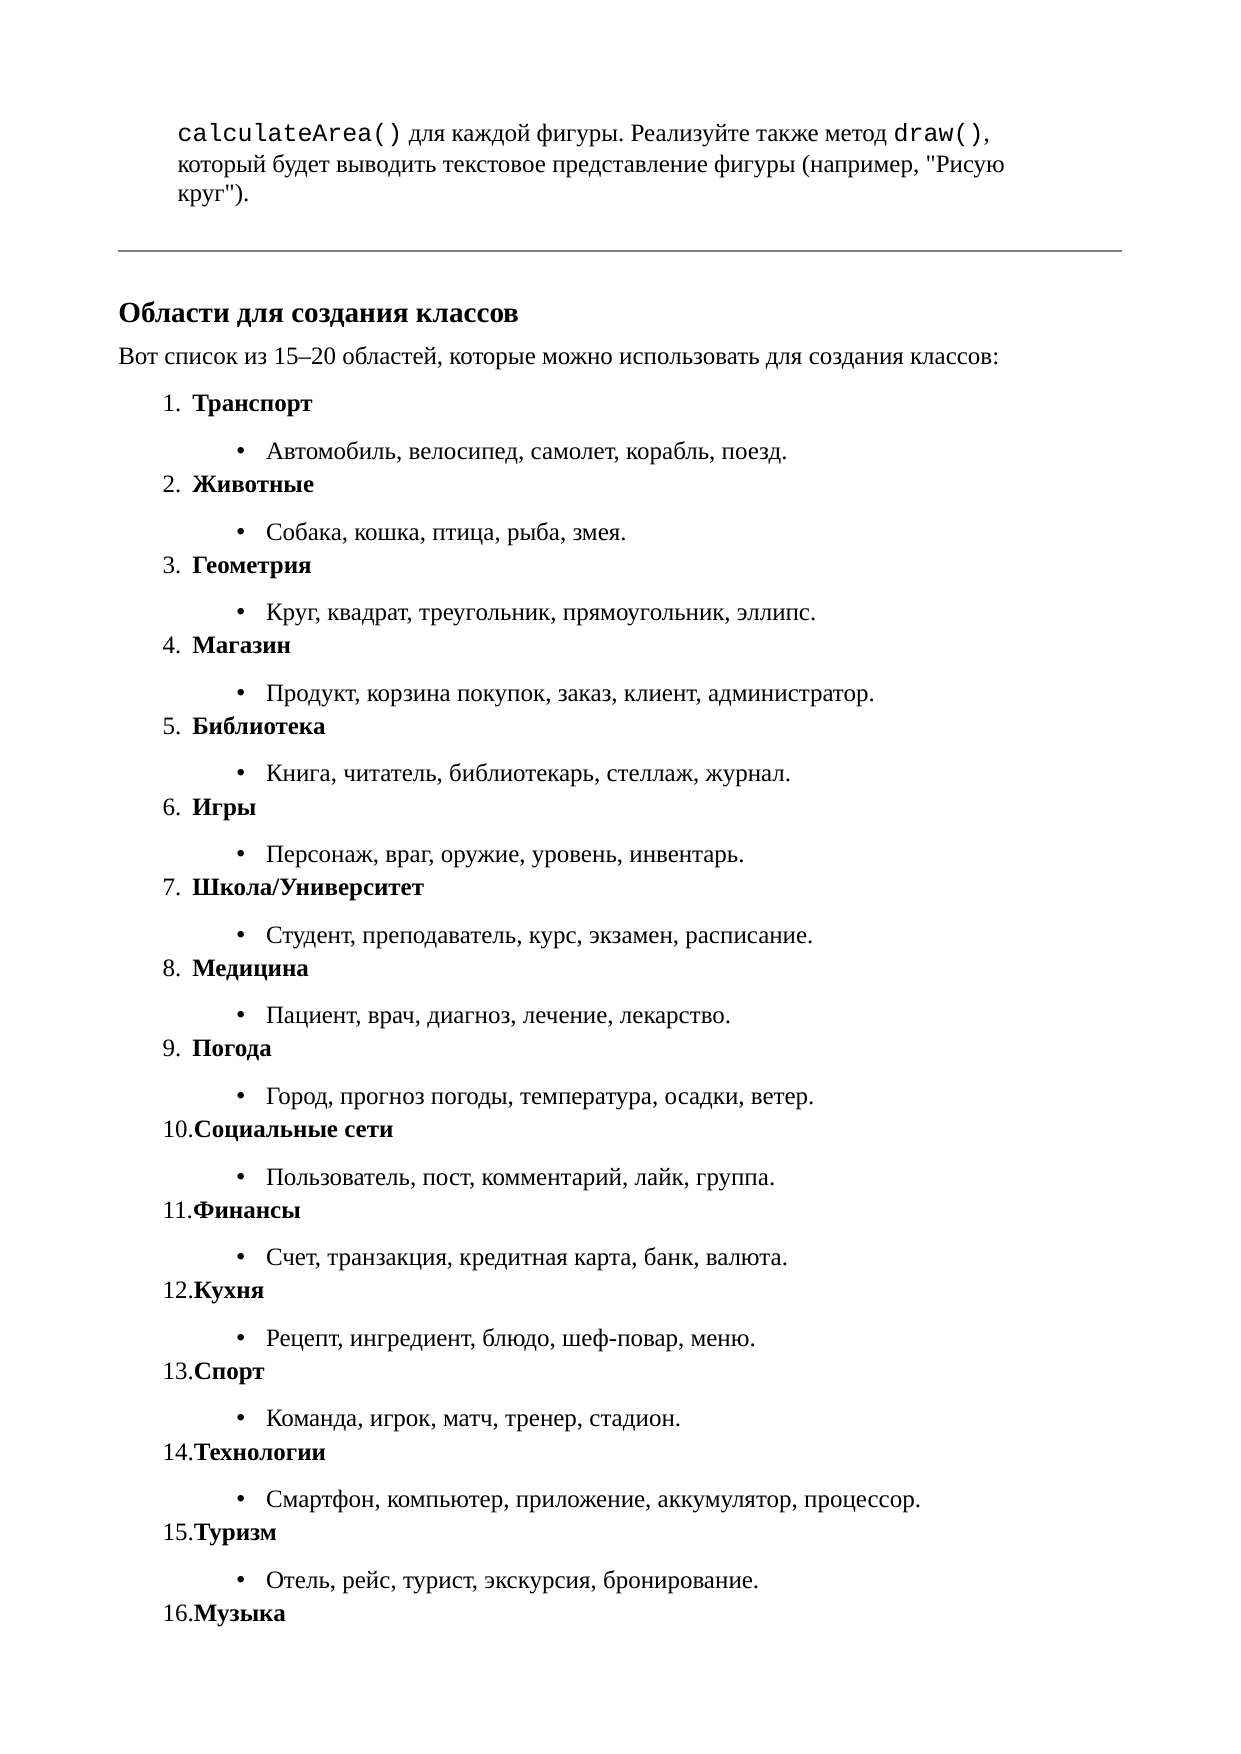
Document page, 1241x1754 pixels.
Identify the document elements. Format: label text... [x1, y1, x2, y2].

list Персонаж, враг, оружие, уровень, инвентарь. [236, 839, 1122, 868]
text Вот список из 15–20 областей, которые можно использовать для создания классов: [118, 341, 1122, 369]
list Собака, кошка, птица, рыба, змея. [236, 517, 1122, 545]
list Финансы [162, 1195, 1122, 1223]
list Продукт, корзина покупок, заказ, клиент, администратор. [236, 678, 1122, 707]
list Команда, игрок, матч, тренер, стадион. [236, 1403, 1122, 1432]
subtitle Области для создания классов [118, 295, 1122, 328]
list Школа/Университет [162, 872, 1122, 901]
list Книга, читатель, библиотекарь, стеллаж, журнал. [236, 758, 1122, 787]
list Библиотека [162, 711, 1122, 740]
list Медицина [162, 953, 1122, 982]
list Круг, квадрат, треугольник, прямоугольник, эллипс. [236, 597, 1122, 626]
list Транспорт [162, 388, 1122, 417]
list Город, прогноз погоды, температура, осадки, ветер. [236, 1081, 1122, 1110]
list Отель, рейс, турист, экскурсия, бронирование. [236, 1565, 1122, 1593]
list Кухня [162, 1275, 1122, 1304]
list Туризм [162, 1517, 1122, 1546]
list Животные [162, 469, 1122, 498]
list Спорт [162, 1356, 1122, 1385]
list Пациент, врач, диагноз, лечение, лекарство. [236, 1000, 1122, 1029]
list Игры [162, 792, 1122, 820]
list Геометрия [162, 550, 1122, 578]
list Социальные сети [162, 1114, 1122, 1143]
list Музыка [162, 1598, 1122, 1627]
list Магазин [162, 630, 1122, 659]
list Рецепт, ингредиент, блюдо, шеф-повар, меню. [236, 1323, 1122, 1352]
list Пользователь, пост, комментарий, лайк, группа. [236, 1162, 1122, 1190]
list Погода [162, 1033, 1122, 1062]
list Счет, транзакция, кредитная карта, банк, валюта. [236, 1242, 1122, 1271]
text calculateArea() для каждой фигуры. Реализуйте также метод draw(), который будет выводить текстовое представление фигуры (например, "Рисую круг"). [177, 118, 1063, 206]
list Студент, преподаватель, курс, экзамен, расписание. [236, 920, 1122, 948]
list Технологии [162, 1437, 1122, 1465]
list Автомобиль, велосипед, самолет, корабль, поезд. [236, 436, 1122, 465]
list Смартфон, компьютер, приложение, аккумулятор, процессор. [236, 1484, 1122, 1513]
